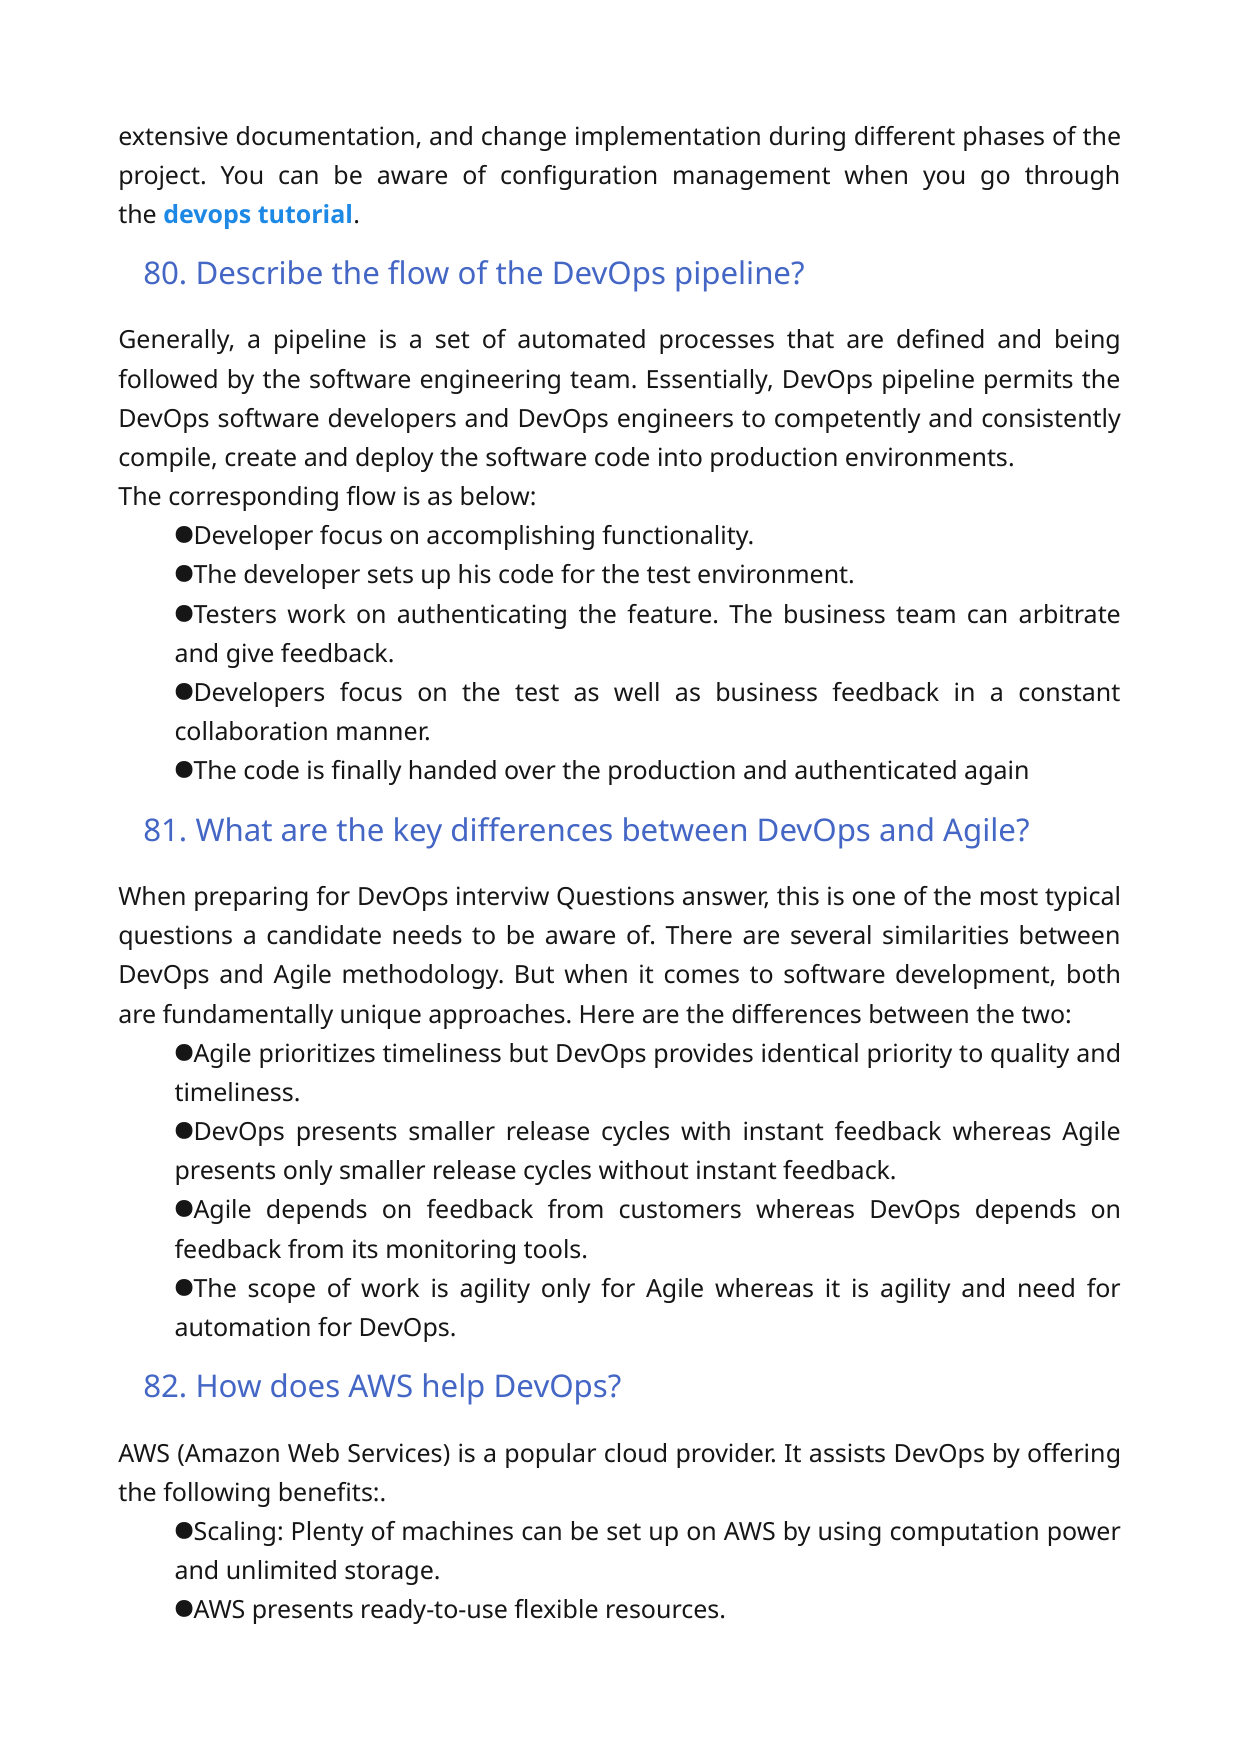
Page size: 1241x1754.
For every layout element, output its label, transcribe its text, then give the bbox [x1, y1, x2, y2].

list Agile depends on feedback from customers whereas DevOps depends on feedback from its monitoring tools. [149, 1192, 1122, 1265]
list When preparing for DevOps interviw Questions answer, this is one of the most typical questions a candidate needs to be aware of. There are several similarities between DevOps and Agile methodology. But when it comes to software development, both are fundamentally unique approaches. Here are the differences between the two: [118, 879, 1122, 1030]
subtitle 81. What are the key differences between DevOps and Agile? [118, 808, 1122, 850]
list Developers focus on the test as well as business feedback in a constant collaboration manner. [149, 675, 1122, 748]
list Developer focus on accomplishing functionality. [149, 518, 1122, 552]
list AWS presents ready-to-use flexible resources. [149, 1592, 1122, 1626]
list Scaling: Plenty of machines can be set up on AWS by using computation power and unlimited storage. [149, 1514, 1122, 1587]
list Testers work on authenticating the feature. The business team can arbitrate and give feedback. [149, 596, 1122, 669]
list The developer sets up his code for the test environment. [149, 557, 1122, 591]
list extensive documentation, and change implementation during different phases of the project. You can be aware of configuration management when you go through the devops tutorial. [118, 118, 1122, 231]
subtitle 82. How does AWS help DevOps? [118, 1364, 1122, 1407]
list DevOps presents smaller release cycles with instant feedback whereas Agile presents only smaller release cycles without instant feedback. [149, 1114, 1122, 1187]
list The code is finally handed over the production and authenticated again [149, 753, 1122, 787]
list The corresponding flow is as below: [118, 479, 1122, 513]
list The scope of work is agility only for Agile whereas it is agility and need for automation for DevOps. [149, 1270, 1122, 1344]
list Agile prioritizes timeliness but DevOps provides identical priority to quality and timeliness. [149, 1035, 1122, 1109]
list AWS (Amazon Web Services) is a popular cloud provider. It assists DevOps by offering the following benefits:. [118, 1435, 1122, 1508]
list Generally, a pipeline is a set of automated processes that are defined and being followed by the software engineering team. Essentially, DevOps pipeline permits the DevOps software developers and DevOps engineers to competently and consistently compile, create and deploy the software code into production environments. [118, 322, 1122, 474]
subtitle 80. Describe the flow of the DevOps pipeline? [118, 251, 1122, 294]
